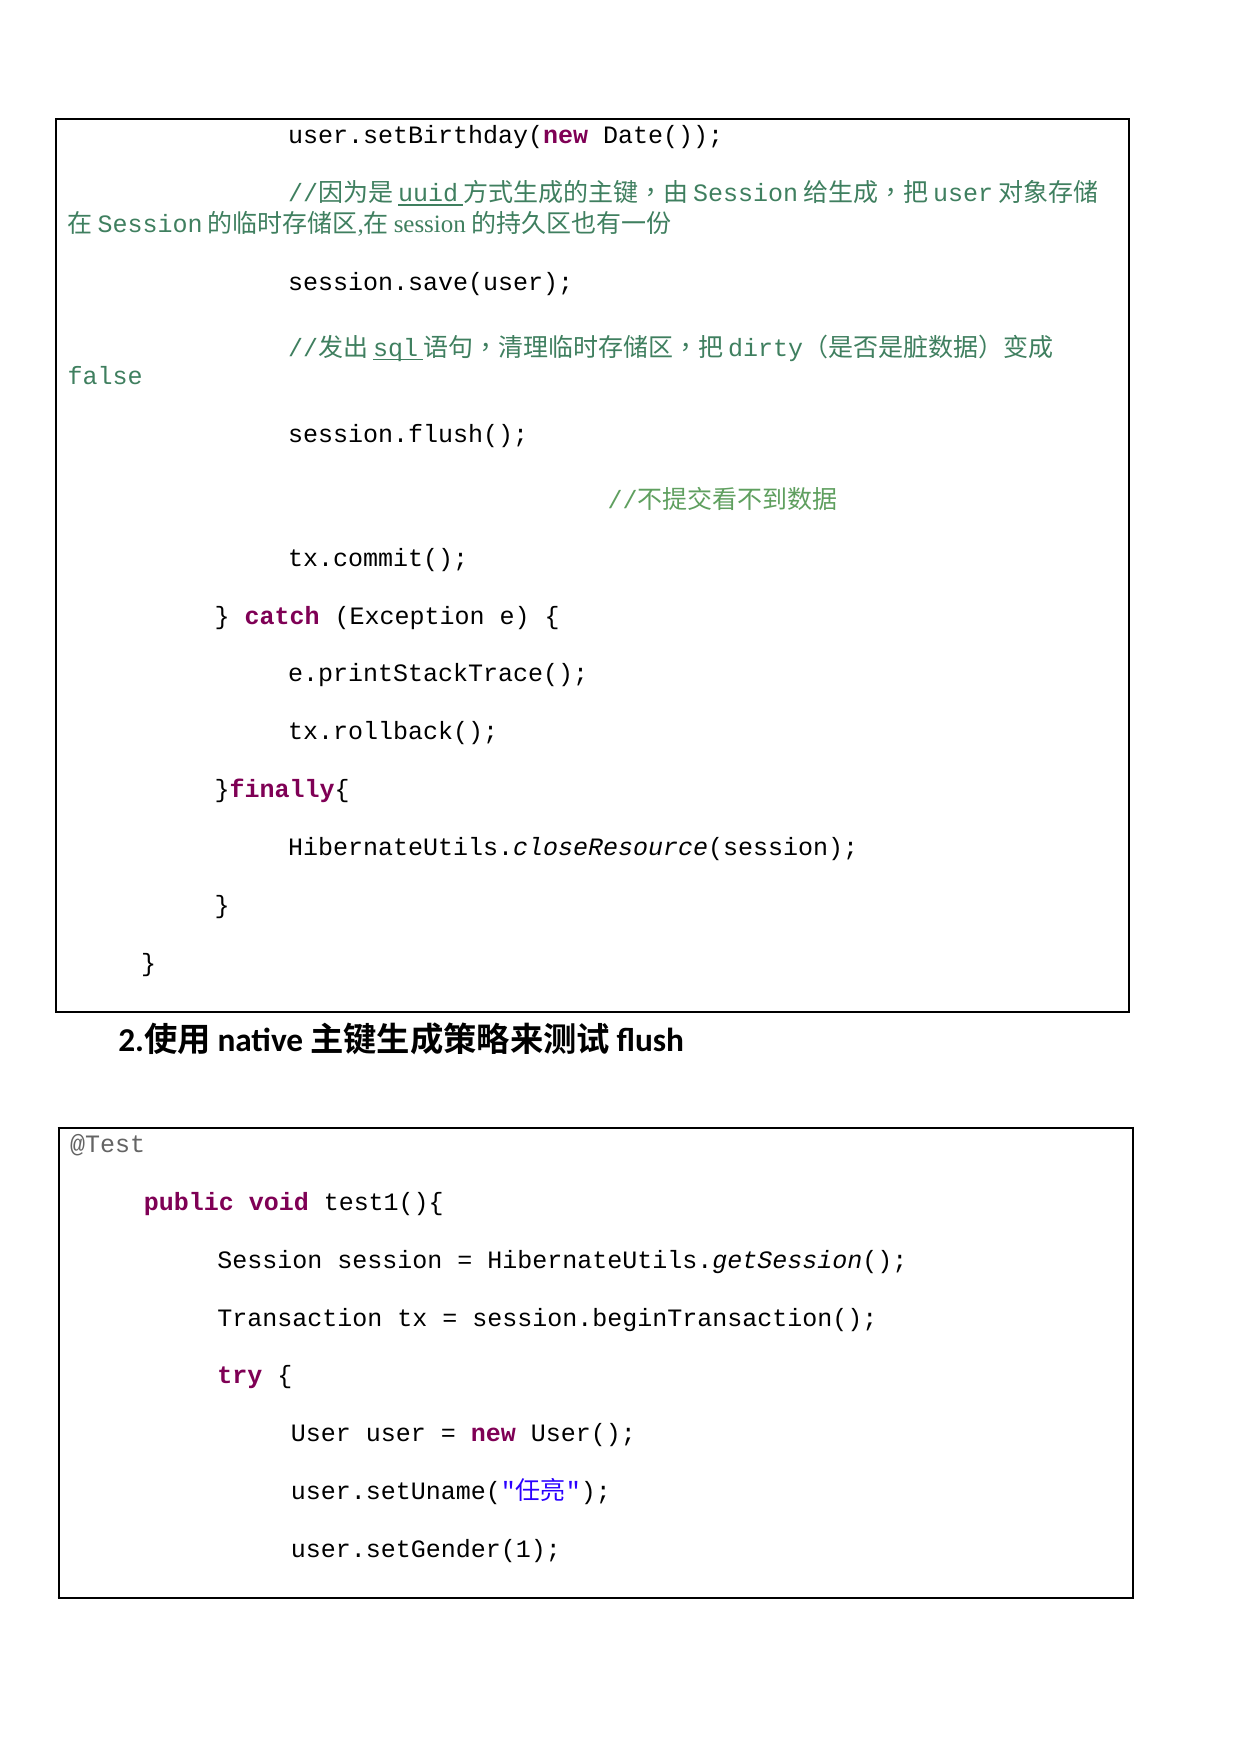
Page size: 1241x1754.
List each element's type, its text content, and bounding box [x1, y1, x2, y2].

table_header @Test public void test1(){ Session session = HibernateUtils.getSession(); Transaction tx = session.beginTransaction(); try { User user = new User(); user.setUname("任亮"); user.setGender(1); [60, 1129, 1132, 1597]
text 2.使用native主键生成策略来测试flush [118, 1013, 1122, 1061]
table_header user.setBirthday(new Date()); //因为是uuid方式生成的主键，由Session给生成，把user对象存储在Session的临时存储区,在session的持久区也有一份 session.save(user); //发出sql语句，清理临时存储区，把dirty（是否是脏数据）变成false session.flush(); //不提交看不到数据 tx.commit(); } catch (Exception e) { e.printStackTrace(); tx.rollback(); }finally{ HibernateUtils.closeResource(session); } } [57, 120, 1128, 1011]
